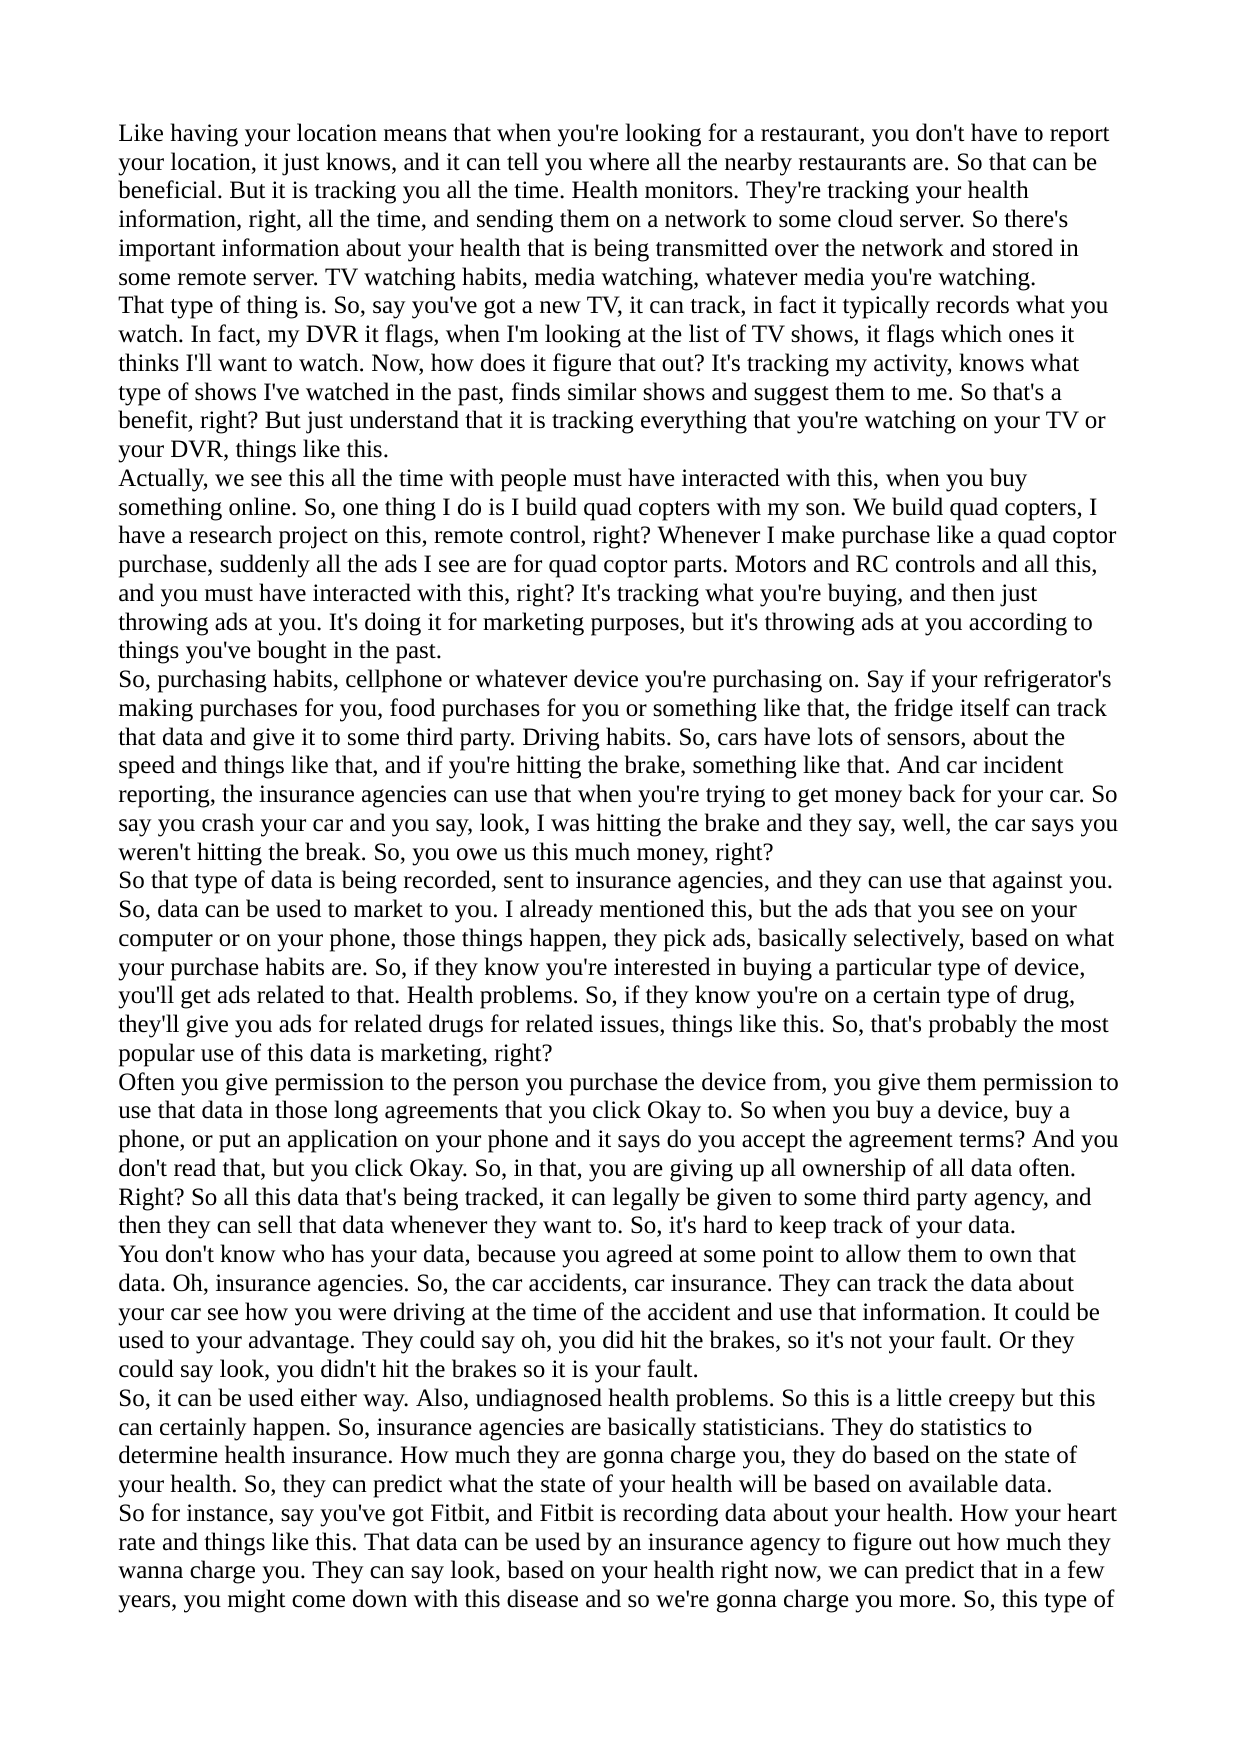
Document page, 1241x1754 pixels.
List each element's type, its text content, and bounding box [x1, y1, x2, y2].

text ​That type of thing is. ​So, say you've got a new TV, it can track, ​in fact it typically records what you watch. ​In fact, my DVR it flags, when I'm looking at the list of TV shows, ​it flags which ones it thinks I'll want to watch. ​Now, how does it figure that out? ​It's tracking my activity, knows what type of shows I've watched in the past, ​finds similar shows and suggest them to me. ​So that's a benefit, right? ​But just understand that it is tracking everything that you're watching ​on your TV or your DVR, things like this. [118, 291, 1122, 463]
text ​So, purchasing habits, cellphone or whatever device you're purchasing on. ​Say if your refrigerator's making purchases for you, food purchases for ​you or something like that, ​the fridge itself can track that data and give it to some third party. ​Driving habits. ​So, cars have lots of sensors, about the speed and ​things like that, and if you're hitting the brake, something like that. ​And car incident reporting, the insurance agencies can use that ​when you're trying to get money back for your car. ​So say you crash your car and you say, look, I was hitting the brake and ​they say, well, the car says you weren't hitting the break. ​So, you owe us this much money, right? [118, 664, 1122, 866]
text ​Like having your location means that when you're looking for ​a restaurant, you don't have to report your location, it just knows, and ​it can tell you where all the nearby restaurants are. ​So that can be beneficial. ​But it is tracking you all the time. ​Health monitors. ​They're tracking your health information, right, all the time, and ​sending them on a network to some cloud server. ​So there's important information about your health ​that is being transmitted over the network and stored in some remote server. ​TV watching habits, media watching, whatever media you're watching. [118, 118, 1122, 291]
text ​So that type of data is being recorded, sent to insurance agencies, and ​they can use that against you. ​So, data can be used to market to you. ​I already mentioned this, but the ads that you see on your computer or ​on your phone, those things happen, they pick ads, basically selectively, ​based on what your purchase habits are. ​So, if they know you're interested in buying a particular type of device, ​you'll get ads related to that. ​Health problems. ​So, if they know you're on a certain type of drug, they'll give you ads for ​related drugs for related issues, things like this. ​So, that's probably the most popular use of this data is marketing, right? [118, 866, 1122, 1067]
text ​So for instance, say you've got Fitbit, and ​Fitbit is recording data about your health. ​How your heart rate and things like this. ​That data can be used by an insurance agency to ​figure out how much they wanna charge you. ​They can say look, based on your health right now, ​we can predict that in a few years, you might come down with this disease and so ​we're gonna charge you more. ​So, this type of [118, 1498, 1122, 1613]
text ​So, it can be used either way. ​Also, undiagnosed health problems. ​So this is a little creepy but this can certainly happen. ​So, insurance agencies are basically statisticians. ​They do statistics to determine health insurance. ​How much they are gonna charge you, they do based on the state of your health. ​So, they can predict what the state of your health will be based on ​available data. [118, 1383, 1122, 1498]
text ​Often you give ​permission to the person you purchase the device from, you give them permission ​to use that data in those long agreements that you click Okay to. ​So when you buy a device, buy a phone, or put an application on your phone and ​it says do you accept the agreement terms? ​And you don't read that, but you click Okay. ​So, in that, you are giving up all ownership of all data often. ​Right? So all this data that's being tracked, ​it can legally be given to some third party agency, ​and then they can sell that data whenever they want to. ​So, it's hard to keep track of your data. [118, 1067, 1122, 1239]
text ​Actually, we see this all the time with people must have interacted with this, ​when you buy something online. ​So, one thing I do is I build quad copters with my son. ​We build quad copters, I have a research project on this, remote control, right? ​Whenever I make purchase like a quad coptor purchase, ​suddenly all the ads I see are for quad coptor parts. ​Motors and RC controls and all this, and you must have interacted with this, right? ​It's tracking what you're buying, and then just throwing ads at you. ​It's doing it for marketing purposes, but ​it's throwing ads at you according to things you've bought in the past. [118, 463, 1122, 664]
text ​You don't know who has your data, ​because you agreed at some point to allow them to own that data. ​Oh, insurance agencies. ​So, the car accidents, car insurance. ​They can track the data about your car see how you were driving at the time of ​the accident and use that information. ​It could be used to your advantage. ​They could say oh, you did hit the brakes, so it's not your fault. ​Or they could say look, you didn't hit the brakes so it is your fault. [118, 1239, 1122, 1383]
